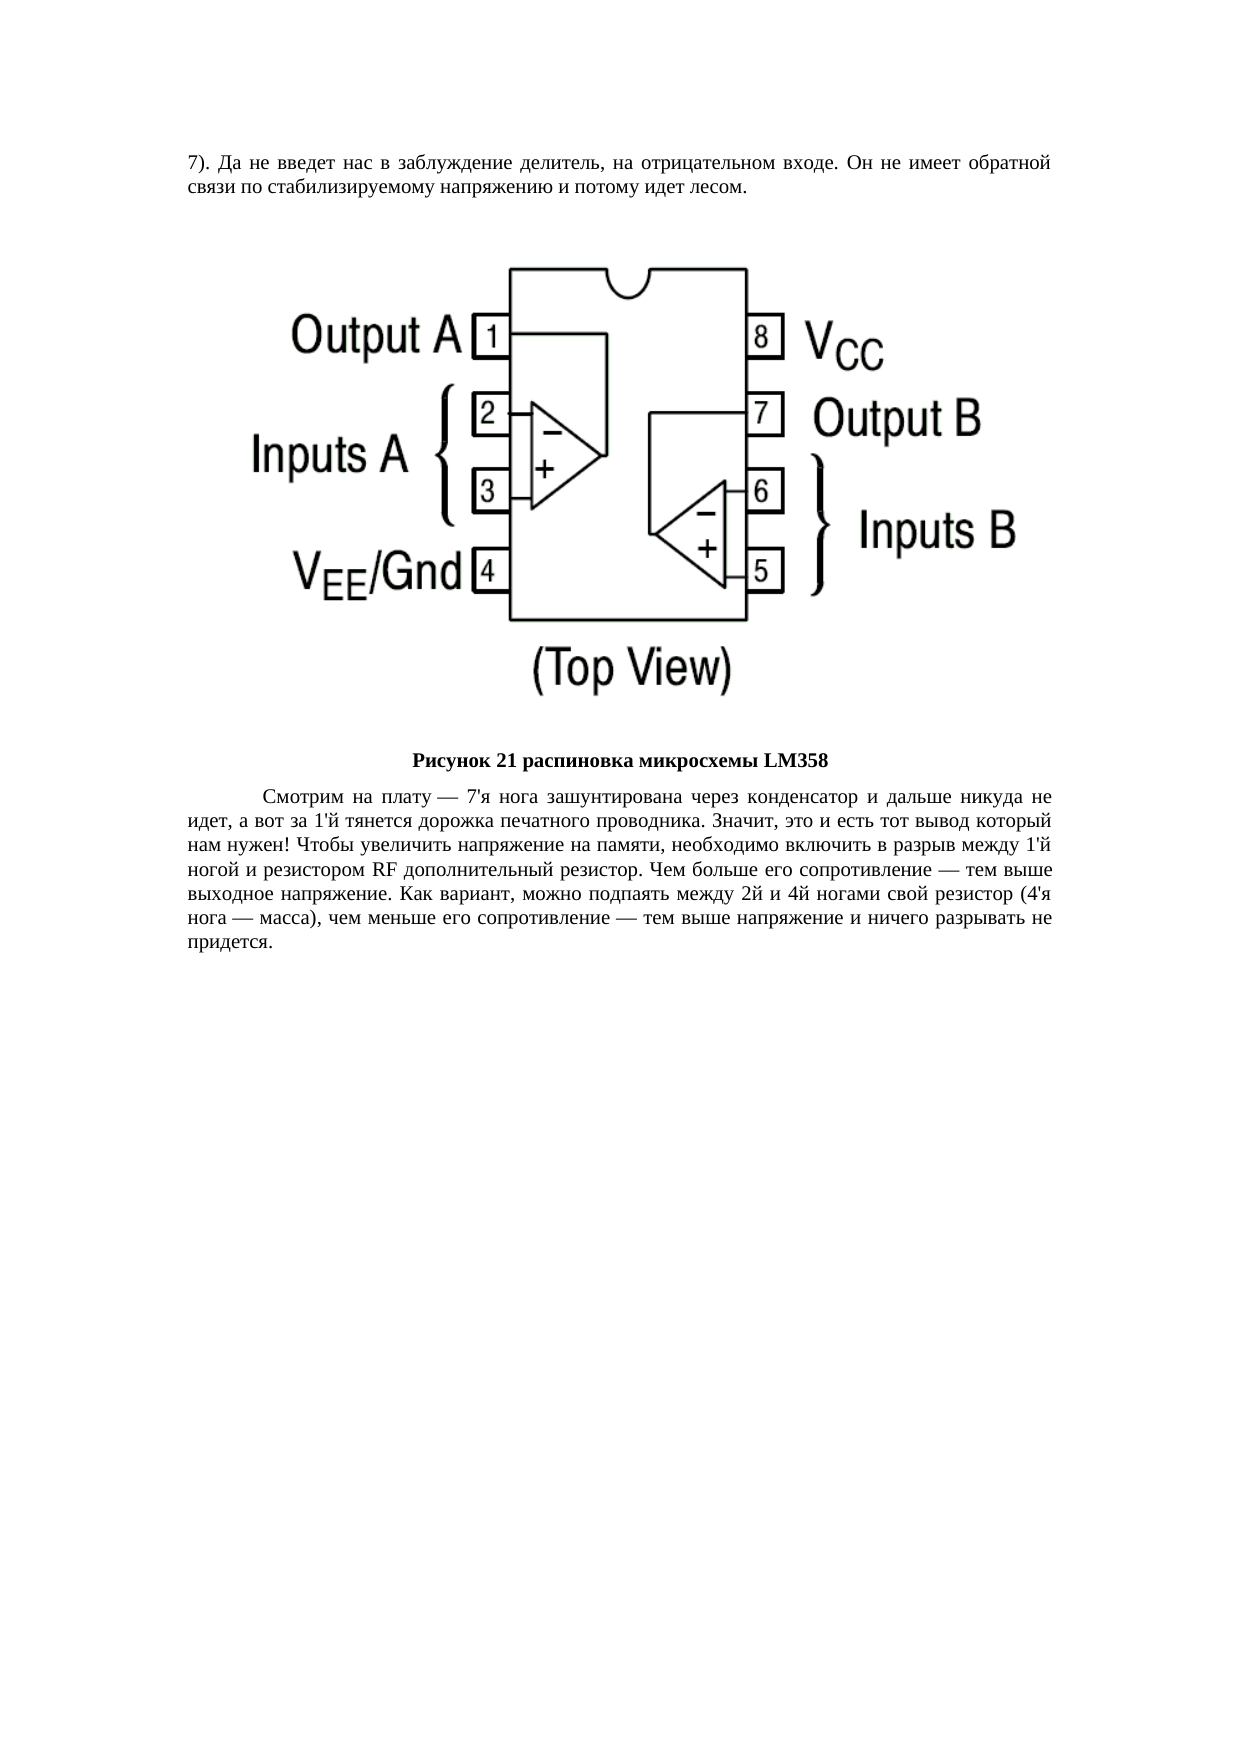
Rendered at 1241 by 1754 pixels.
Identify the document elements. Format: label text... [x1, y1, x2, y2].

text Смотрим на плату — 7'я нога зашунтирована через конденсатор и дальше никуда не идет, а вот за 1'й тянется дорожка печатного проводника. Значит, это и есть тот вывод который нам нужен! Чтобы увеличить напряжение на памяти, необходимо включить в разрыв между 1'й ногой и резистором RF дополнительный резистор. Чем больше его сопротивление — тем выше выходное напряжение. Как вариант, можно подпаять между 2й и 4й ногами свой резистор (4'я нога — масса), чем меньше его сопротивление — тем выше напряжение и ничего разрывать не придется. [187, 784, 1053, 953]
text 7). Да не введет нас в заблуждение делитель, на отрицательном входе. Он не имеет обратной связи по стабилизируемому напряжению и потому идет лесом. [187, 150, 1053, 198]
picture [187, 222, 1052, 736]
text Рисунок 21 распиновка микросхемы LM358 [187, 748, 1053, 772]
